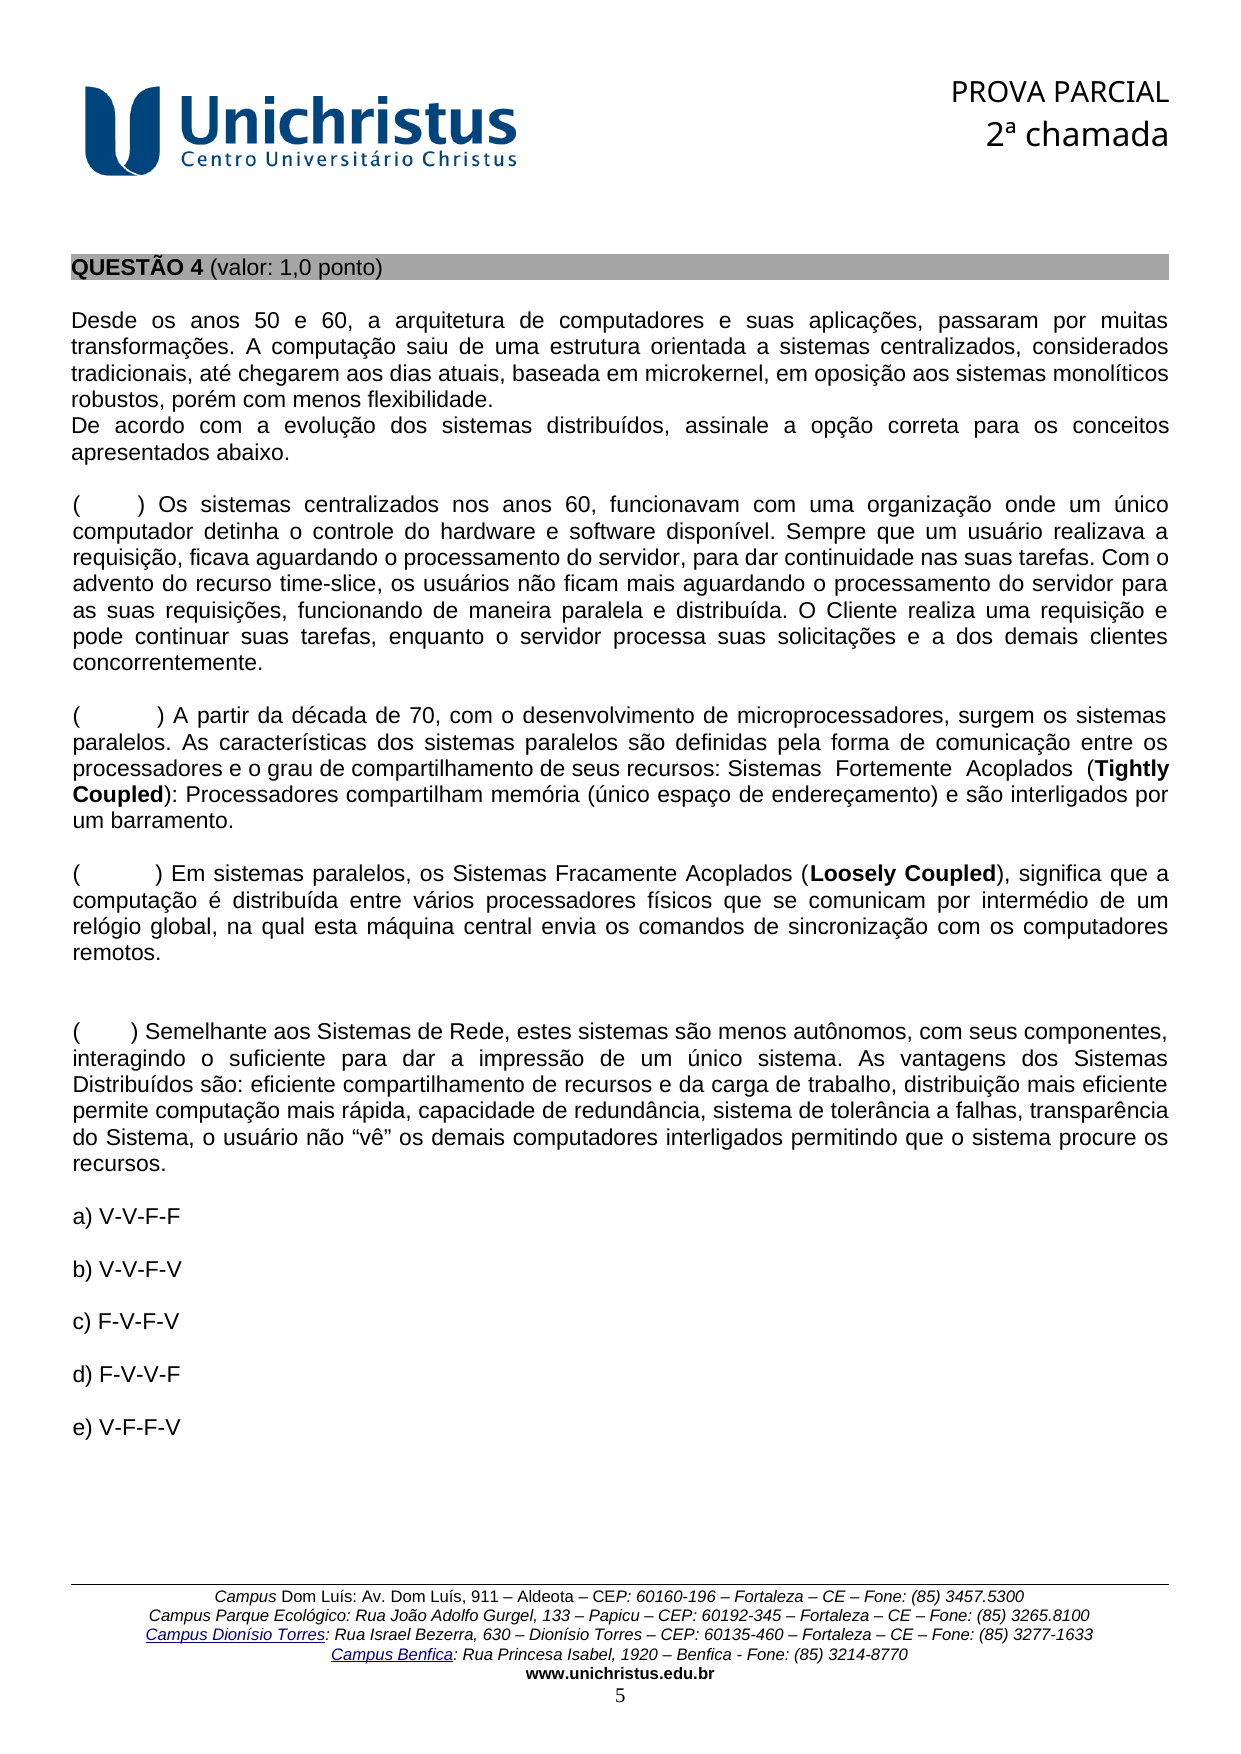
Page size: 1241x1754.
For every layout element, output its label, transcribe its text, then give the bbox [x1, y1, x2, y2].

text a) V-V-F-F [72, 1203, 1169, 1229]
text d) F-V-V-F [72, 1361, 1169, 1387]
text c) F-V-F-V [72, 1308, 1169, 1334]
picture [78, 81, 523, 179]
text ( ) Semelhante aos Sistemas de Rede, estes sistemas são menos autônomos, com seus componentes, interagindo o suficiente para dar a impressão de um único sistema. As vantagens dos Sistemas Distribuídos são: eficiente compartilhamento de recursos e da carga de trabalho, distribuição mais eficiente permite computação mais rápida, capacidade de redundância, sistema de tolerância a falhas, transparência do Sistema, o usuário não “vê” os demais computadores interligados permitindo que o sistema procure os recursos. [72, 1018, 1169, 1176]
text e) V-F-F-V [72, 1414, 1169, 1440]
text Desde os anos 50 e 60, a arquitetura de computadores e suas aplicações, passaram por muitas transformações. A computação saiu de uma estrutura orientada a sistemas centralizados, considerados tradicionais, até chegarem aos dias atuais, baseada em microkernel, em oposição aos sistemas monolíticos robustos, porém com menos flexibilidade. [71, 307, 1169, 412]
text De acordo com a evolução dos sistemas distribuídos, assinale a opção correta para os conceitos apresentados abaixo. [71, 412, 1169, 465]
text QUESTÃO 4 (valor: 1,0 ponto) [71, 254, 1169, 280]
text ( ) Em sistemas paralelos, os Sistemas Fracamente Acoplados (Loosely Coupled), significa que a computação é distribuída entre vários processadores físicos que se comunicam por intermédio de um relógio global, na qual esta máquina central envia os comandos de sincronização com os computadores remotos. [72, 860, 1169, 966]
text ( ) A partir da década de 70, com o desenvolvimento de microprocessadores, surgem os sistemas paralelos. As características dos sistemas paralelos são definidas pela forma de comunicação entre os processadores e o grau de compartilhamento de seus recursos: Sistemas Fortemente Acoplados (Tightly Coupled): Processadores compartilham memória (único espaço de endereçamento) e são interligados por um barramento. [72, 702, 1169, 834]
text ( ) Os sistemas centralizados nos anos 60, funcionavam com uma organização onde um único computador detinha o controle do hardware e software disponível. Sempre que um usuário realizava a requisição, ficava aguardando o processamento do servidor, para dar continuidade nas suas tarefas. Com o advento do recurso time-slice, os usuários não ficam mais aguardando o processamento do servidor para as suas requisições, funcionando de maneira paralela e distribuída. O Cliente realiza uma requisição e pode continuar suas tarefas, enquanto o servidor processa suas solicitações e a dos demais clientes concorrentemente. [72, 491, 1169, 676]
text b) V-V-F-V [72, 1256, 1169, 1282]
